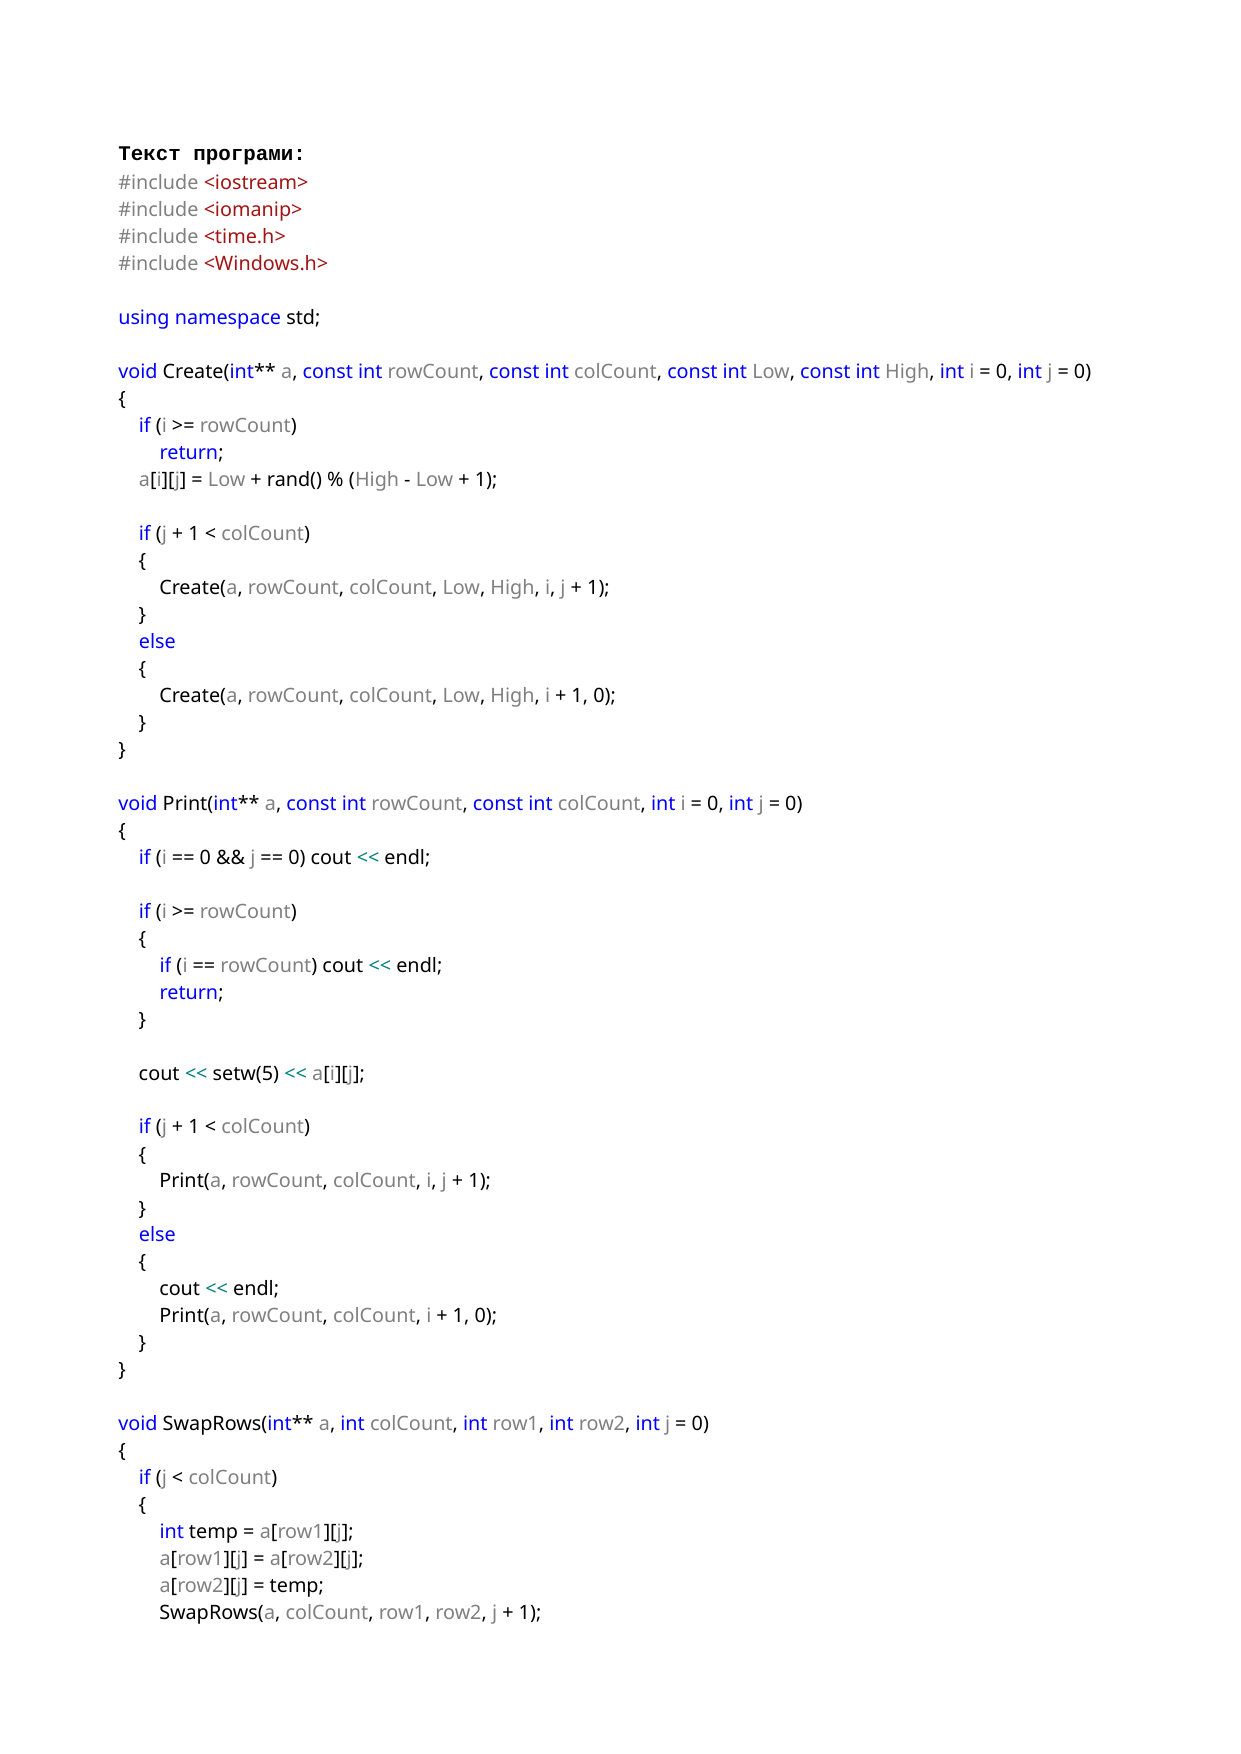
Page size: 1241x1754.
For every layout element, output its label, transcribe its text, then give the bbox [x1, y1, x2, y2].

text a[i][j] = Low + rand() % (High - Low + 1); [118, 465, 1122, 492]
text } [118, 600, 1122, 627]
text } [118, 735, 1122, 762]
text int temp = a[row1][j]; [118, 1517, 1122, 1544]
text Print(a, rowCount, colCount, i, j + 1); [118, 1167, 1122, 1194]
text if (i >= rowCount) [118, 897, 1122, 924]
text } [118, 1356, 1122, 1383]
text Print(a, rowCount, colCount, i + 1, 0); [118, 1302, 1122, 1329]
text Create(a, rowCount, colCount, Low, High, i, j + 1); [118, 573, 1122, 600]
text #include <Windows.h> [118, 249, 1122, 276]
text } [118, 708, 1122, 735]
text void SwapRows(int** a, int colCount, int row1, int row2, int j = 0) [118, 1409, 1122, 1437]
text Create(a, rowCount, colCount, Low, High, i + 1, 0); [118, 681, 1122, 708]
text #include <iomanip> [118, 196, 1122, 222]
text void Create(int** a, const int rowCount, const int colCount, const int Low, const int High, int i = 0, int j = 0) [118, 357, 1122, 384]
text a[row1][j] = a[row2][j]; [118, 1544, 1122, 1571]
text using namespace std; [118, 303, 1122, 330]
text } [118, 1329, 1122, 1356]
text if (j + 1 < colCount) [118, 519, 1122, 546]
text } [118, 1005, 1122, 1032]
text return; [118, 438, 1122, 465]
text else [118, 1221, 1122, 1248]
text cout << endl; [118, 1275, 1122, 1302]
text { [118, 1491, 1122, 1517]
text if (i >= rowCount) [118, 411, 1122, 438]
text { [118, 816, 1122, 843]
text Текст програми: [118, 143, 1122, 167]
text { [118, 1248, 1122, 1275]
text { [118, 384, 1122, 411]
text { [118, 546, 1122, 573]
text cout << setw(5) << a[i][j]; [118, 1059, 1122, 1086]
text if (i == 0 && j == 0) cout << endl; [118, 843, 1122, 870]
text a[row2][j] = temp; [118, 1571, 1122, 1598]
text if (i == rowCount) cout << endl; [118, 951, 1122, 978]
text { [118, 924, 1122, 951]
text #include <time.h> [118, 222, 1122, 249]
text #include <iostream> [118, 168, 1122, 196]
text if (j < colCount) [118, 1463, 1122, 1491]
text SwapRows(a, colCount, row1, row2, j + 1); [118, 1598, 1122, 1625]
text if (j + 1 < colCount) [118, 1113, 1122, 1140]
text { [118, 654, 1122, 681]
text } [118, 1194, 1122, 1221]
text void Print(int** a, const int rowCount, const int colCount, int i = 0, int j = 0) [118, 789, 1122, 816]
text return; [118, 978, 1122, 1005]
text { [118, 1437, 1122, 1463]
text else [118, 627, 1122, 654]
text { [118, 1140, 1122, 1167]
